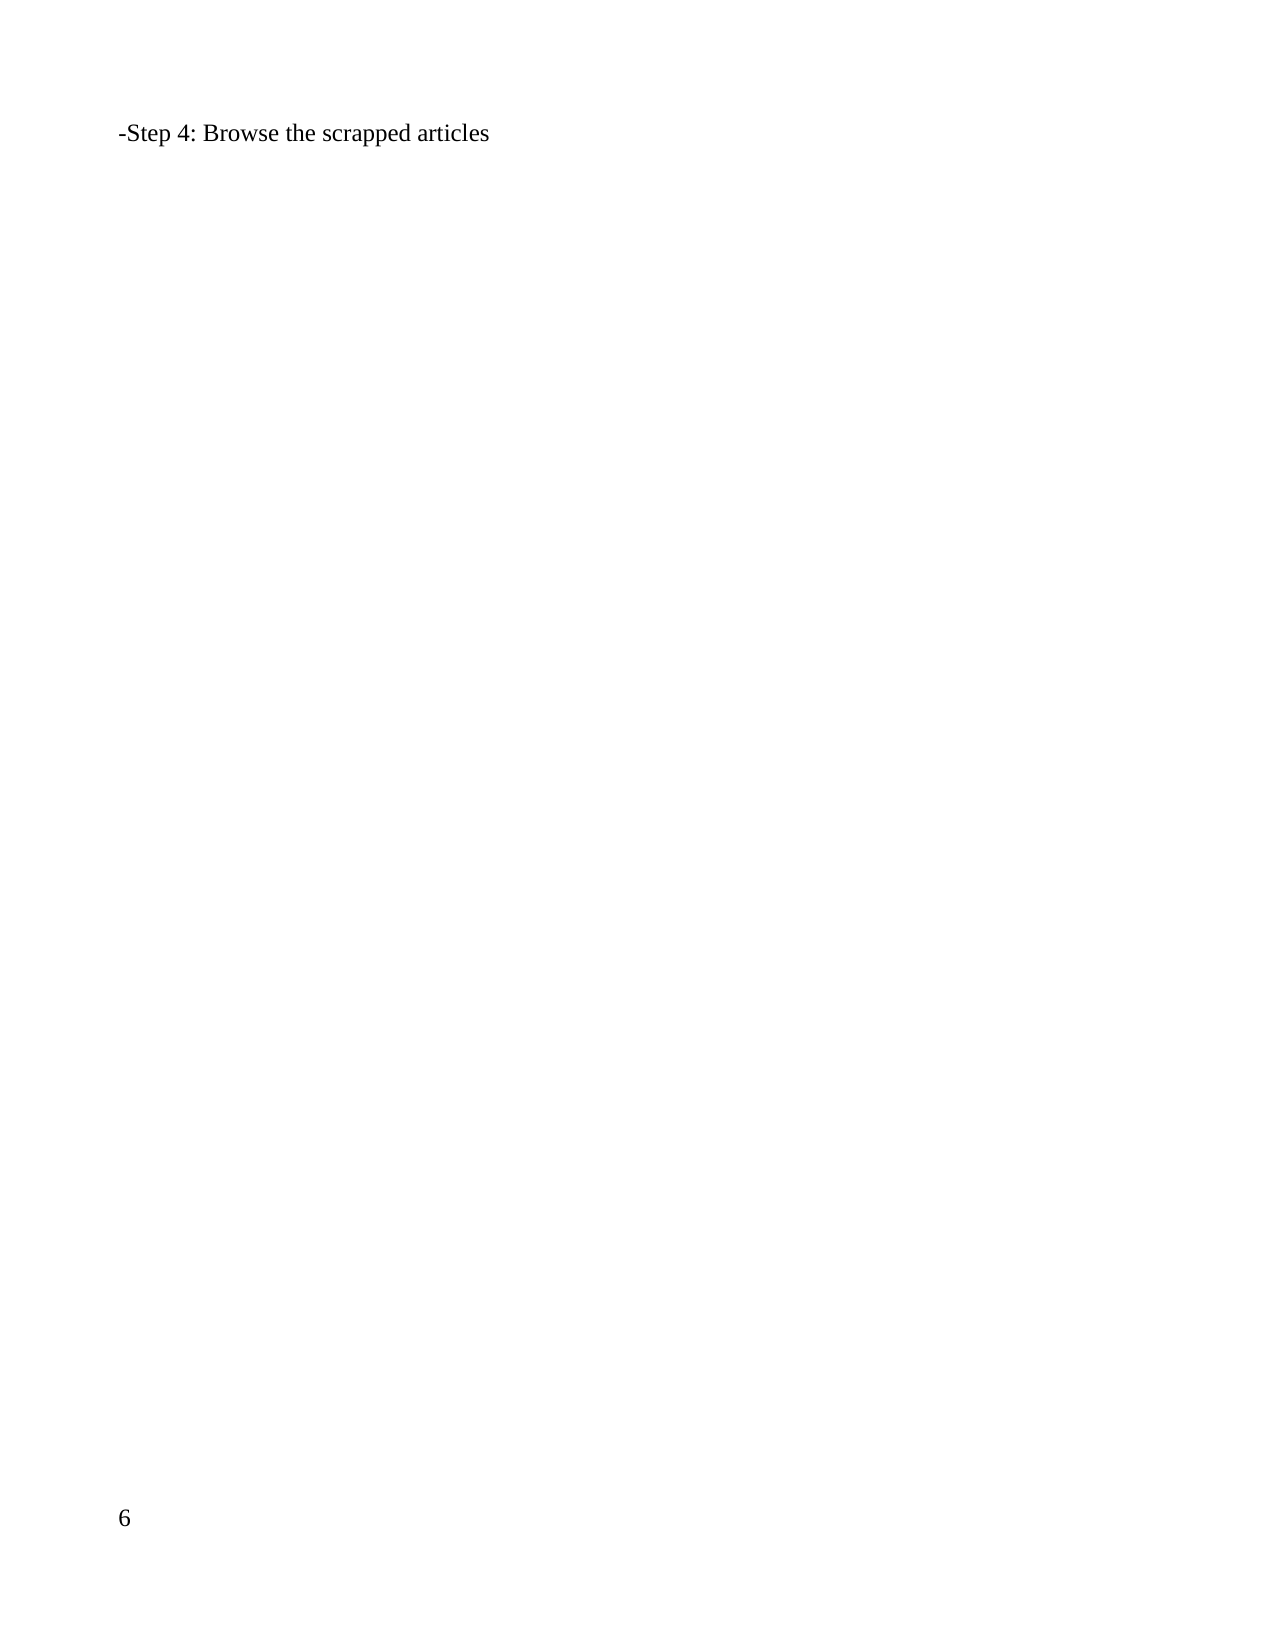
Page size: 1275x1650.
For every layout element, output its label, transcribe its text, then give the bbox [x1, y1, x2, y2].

text -Step 4: Browse the scrapped articles [118, 118, 1157, 147]
